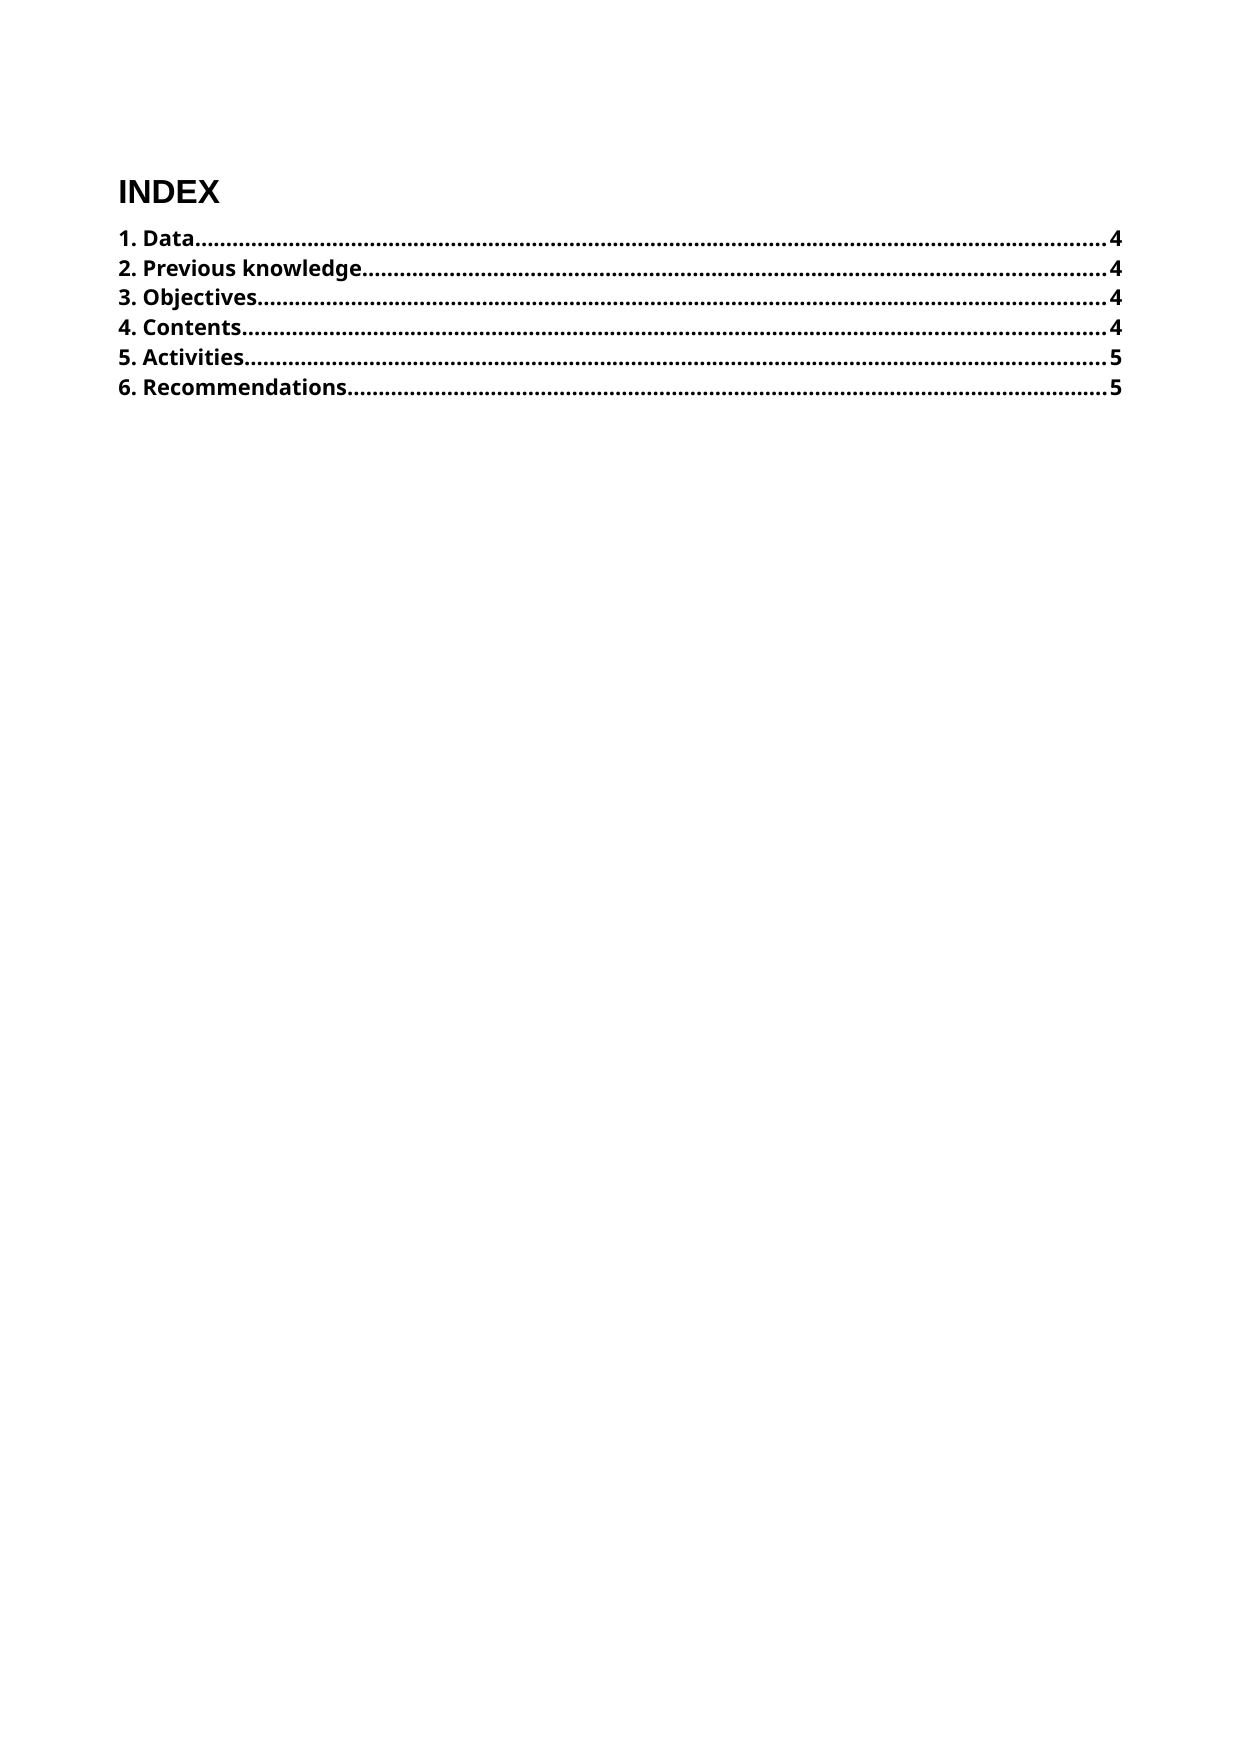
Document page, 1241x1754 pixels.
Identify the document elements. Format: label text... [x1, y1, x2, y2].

text 5. Activities 5 [118, 342, 1122, 372]
text 4. Contents 4 [118, 312, 1122, 342]
text 1. Data 4 [118, 223, 1122, 253]
subtitle Index [118, 172, 1122, 210]
text 6. Recommendations 5 [118, 372, 1122, 402]
text 3. Objectives 4 [118, 282, 1122, 312]
text 2. Previous knowledge 4 [118, 253, 1122, 282]
